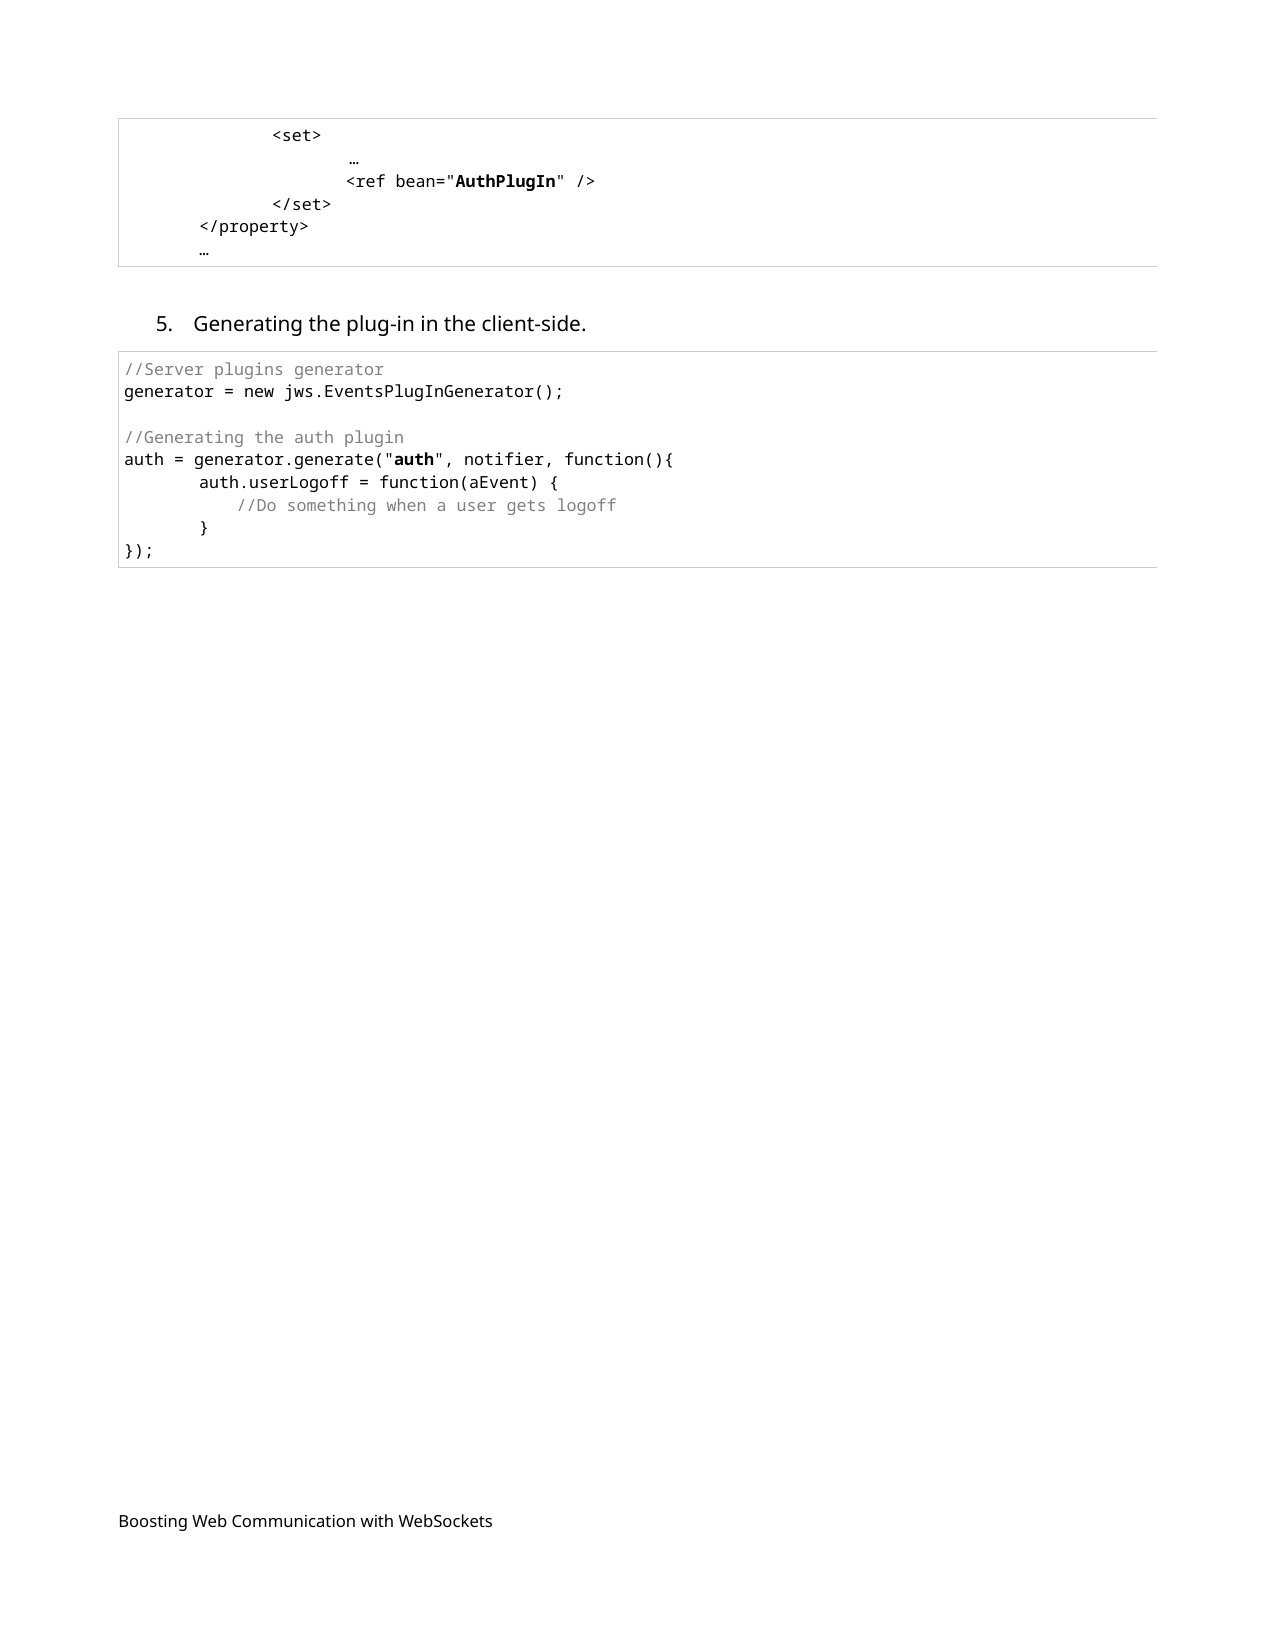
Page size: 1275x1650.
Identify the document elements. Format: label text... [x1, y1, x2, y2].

table_header <set> … <ref bean="AuthPlugIn" /> </set> </property> … [119, 119, 1157, 266]
list Generating the plug-in in the client-side. [156, 309, 1157, 337]
table_header //Server plug­ins generator generator = new jws.EventsPlugInGenerator(); //Generating the auth plug­in auth = generator.generate("auth", notifier, function(){ auth.userLogoff = function(aEvent) { //Do something when a user gets logoff } }); [119, 352, 1157, 567]
